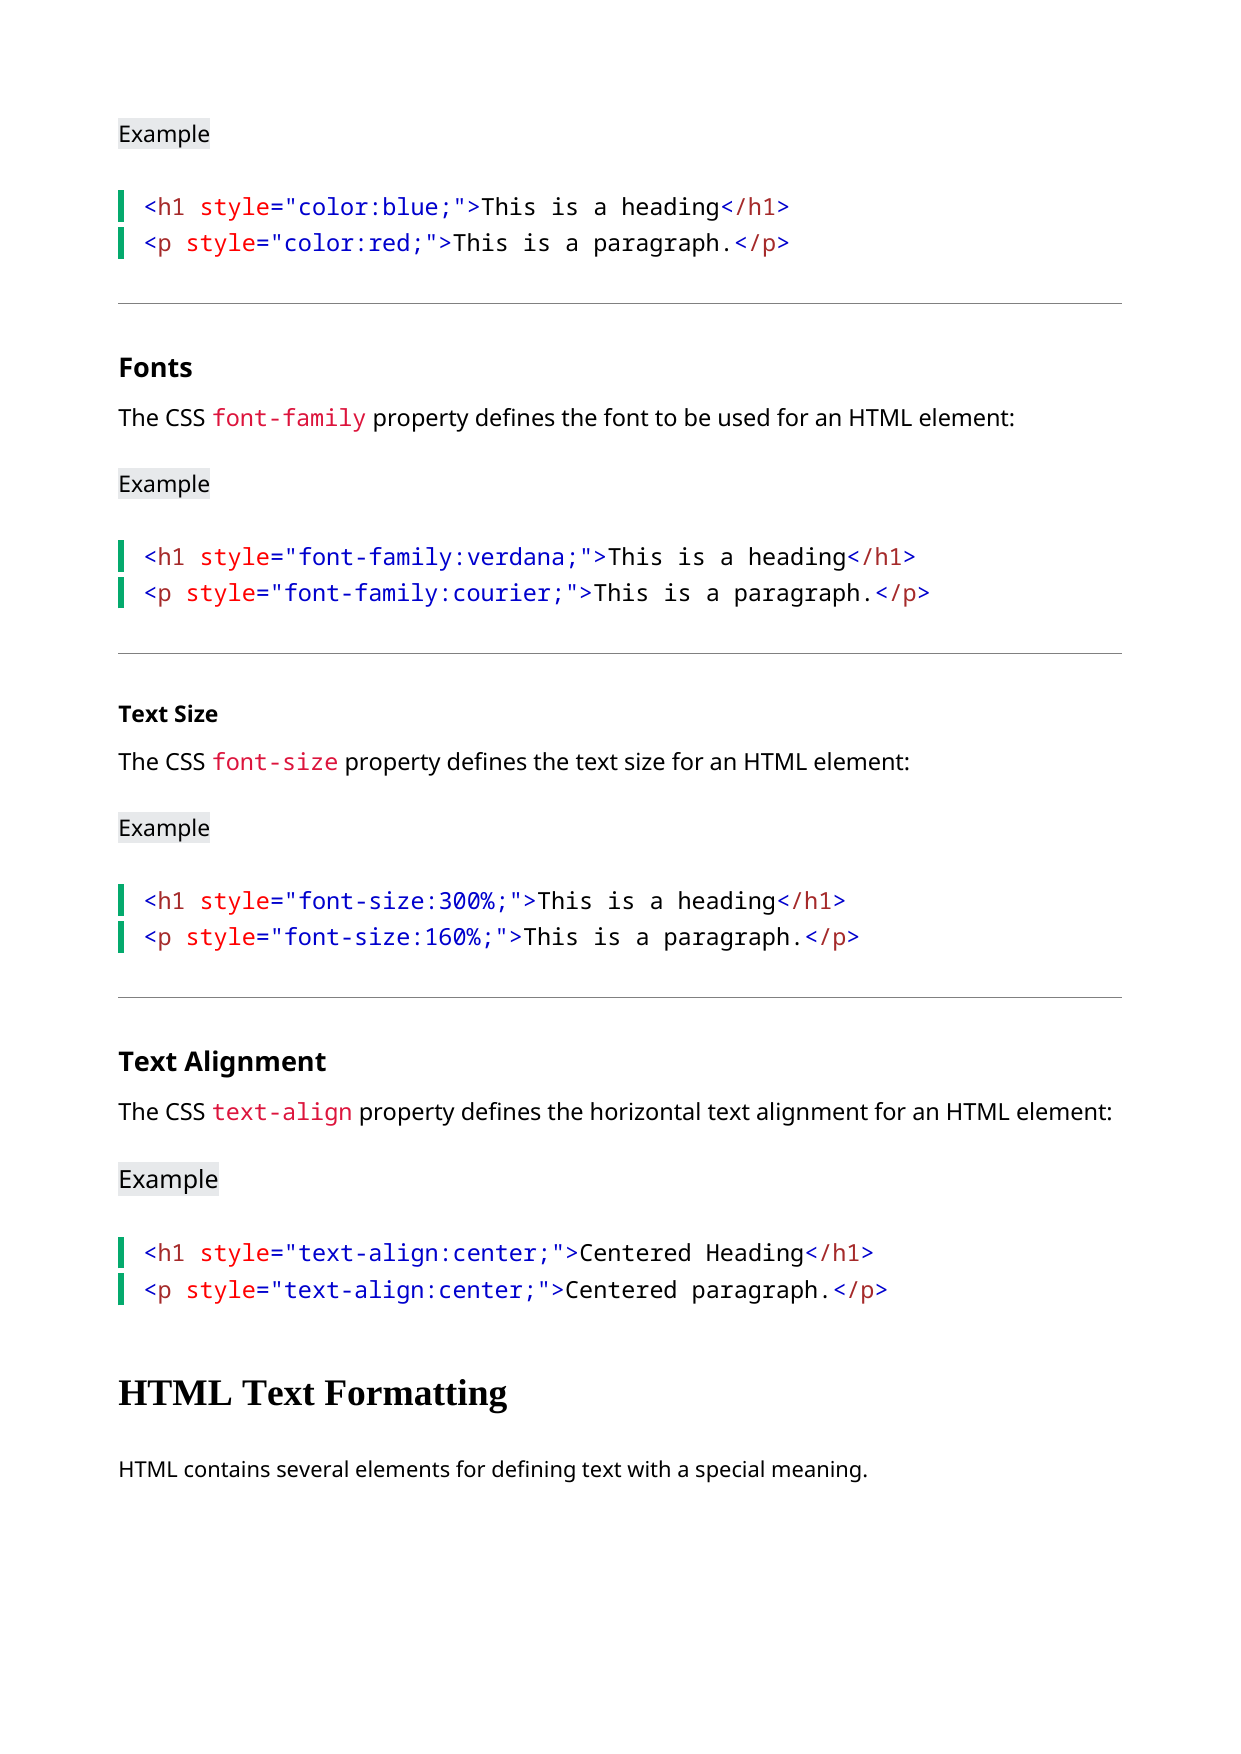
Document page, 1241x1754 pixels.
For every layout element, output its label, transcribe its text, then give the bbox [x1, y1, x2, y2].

subtitle Fonts [118, 348, 1122, 385]
text <h1 style="color:blue;">This is a heading</h1> <p style="color:red;">This is a paragraph.</p> [118, 190, 1122, 259]
text The CSS font-family property defines the font to be used for an HTML element: [118, 401, 1122, 433]
subtitle Example [118, 468, 1122, 499]
subtitle Example [118, 812, 1122, 843]
text <h1 style="font-size:300%;">This is a heading</h1> <p style="font-size:160%;">This is a paragraph.</p> [118, 884, 1122, 953]
text The CSS text-align property defines the horizontal text alignment for an HTML element: [118, 1095, 1122, 1127]
subtitle Example [118, 118, 1122, 149]
text HTML contains several elements for defining text with a special meaning. [118, 1454, 1122, 1484]
text The CSS font-size property defines the text size for an HTML element: [118, 745, 1122, 777]
subtitle Text Size [118, 698, 1122, 729]
text <h1 style="font-family:verdana;">This is a heading</h1> <p style="font-family:courier;">This is a paragraph.</p> [118, 540, 1122, 608]
text <h1 style="text-align:center;">Centered Heading</h1> <p style="text-align:center;">Centered paragraph.</p> [118, 1237, 1122, 1305]
subtitle Text Alignment [118, 1042, 1122, 1079]
subtitle Example [118, 1162, 1122, 1196]
text HTML Text Formatting [118, 1335, 1122, 1413]
